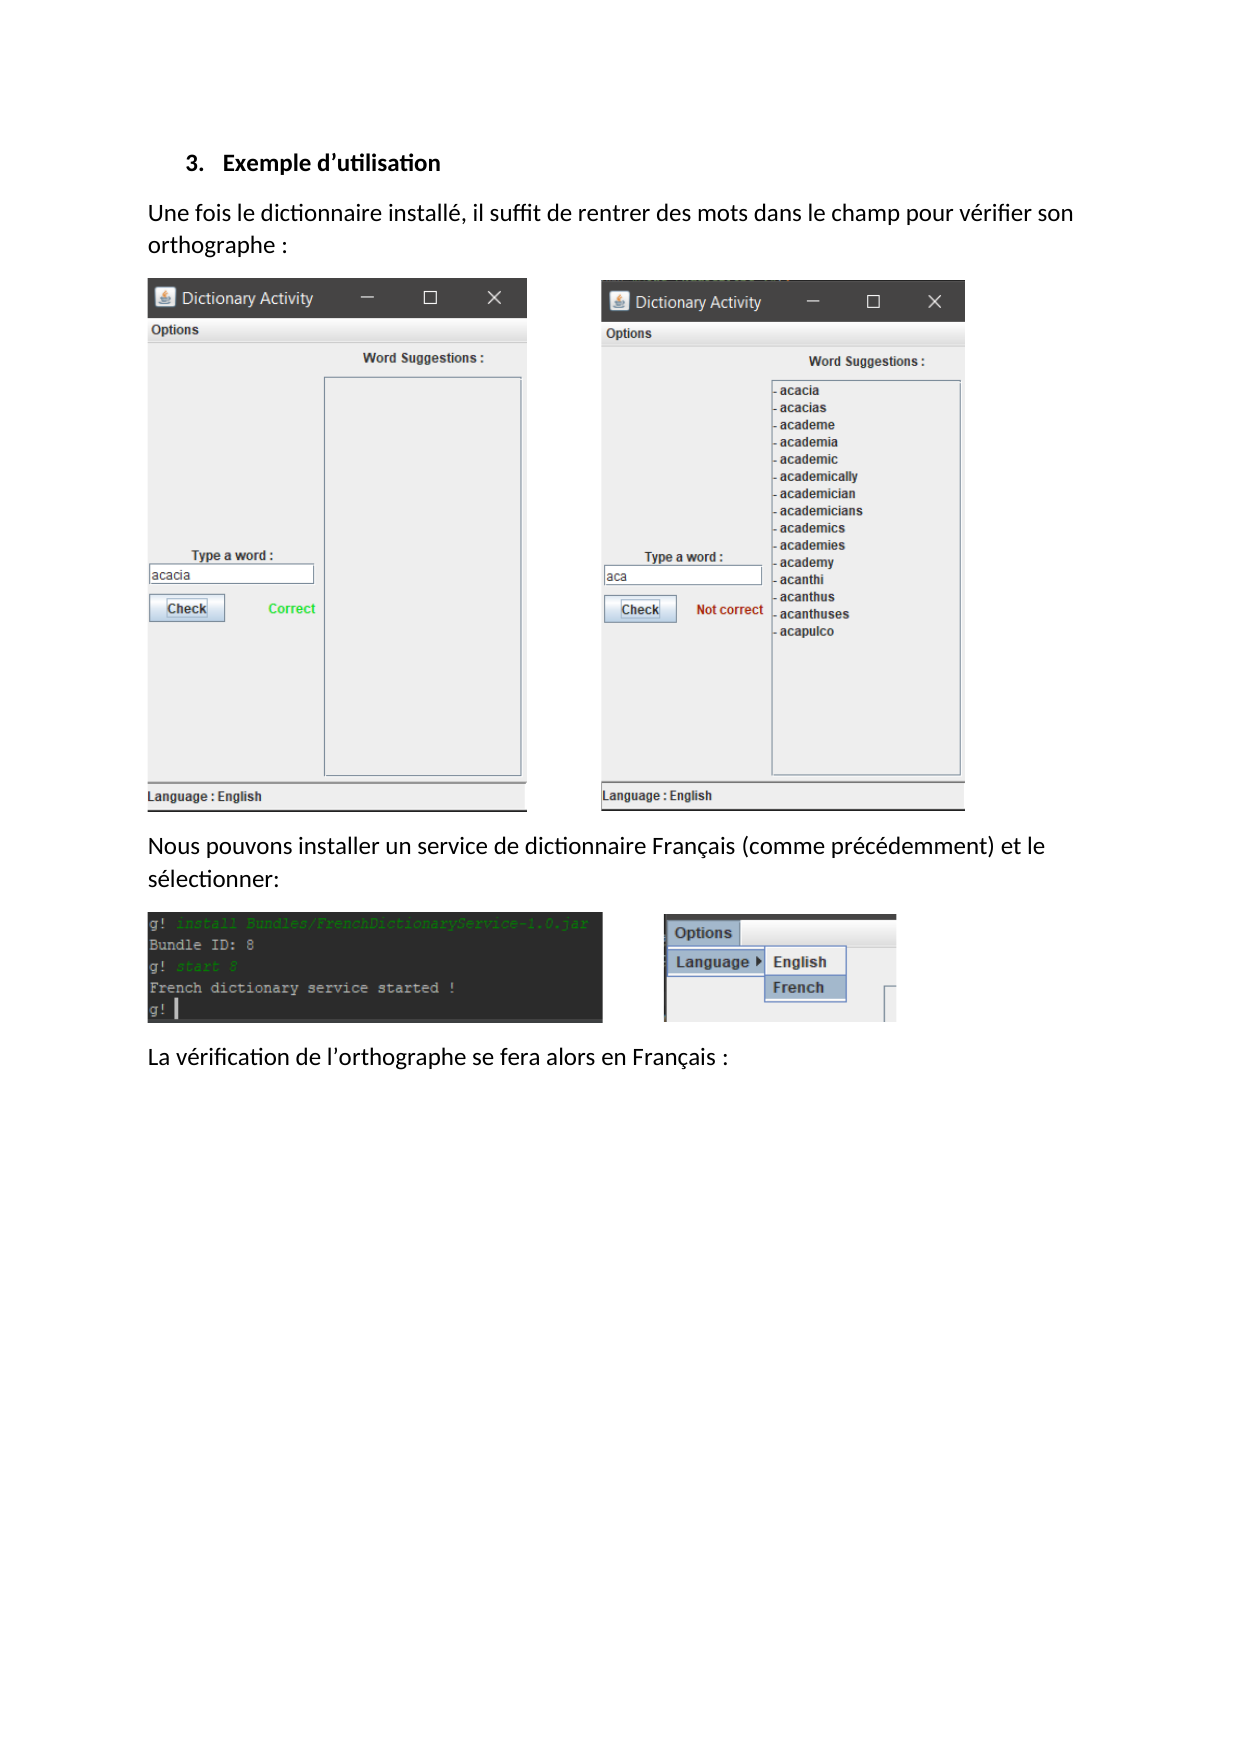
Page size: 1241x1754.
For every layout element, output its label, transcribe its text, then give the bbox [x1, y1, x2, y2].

list Exemple d’utilisation [185, 148, 1093, 178]
text Une fois le dictionnaire installé, il suffit de rentrer des mots dans le champ pour vérifier son orthographe : [148, 197, 1093, 260]
text La vérification de l’orthographe se fera alors en Français : [148, 1041, 1093, 1071]
text Nous pouvons installer un service de dictionnaire Français (comme précédemment) et le sélectionner: [148, 830, 1093, 893]
